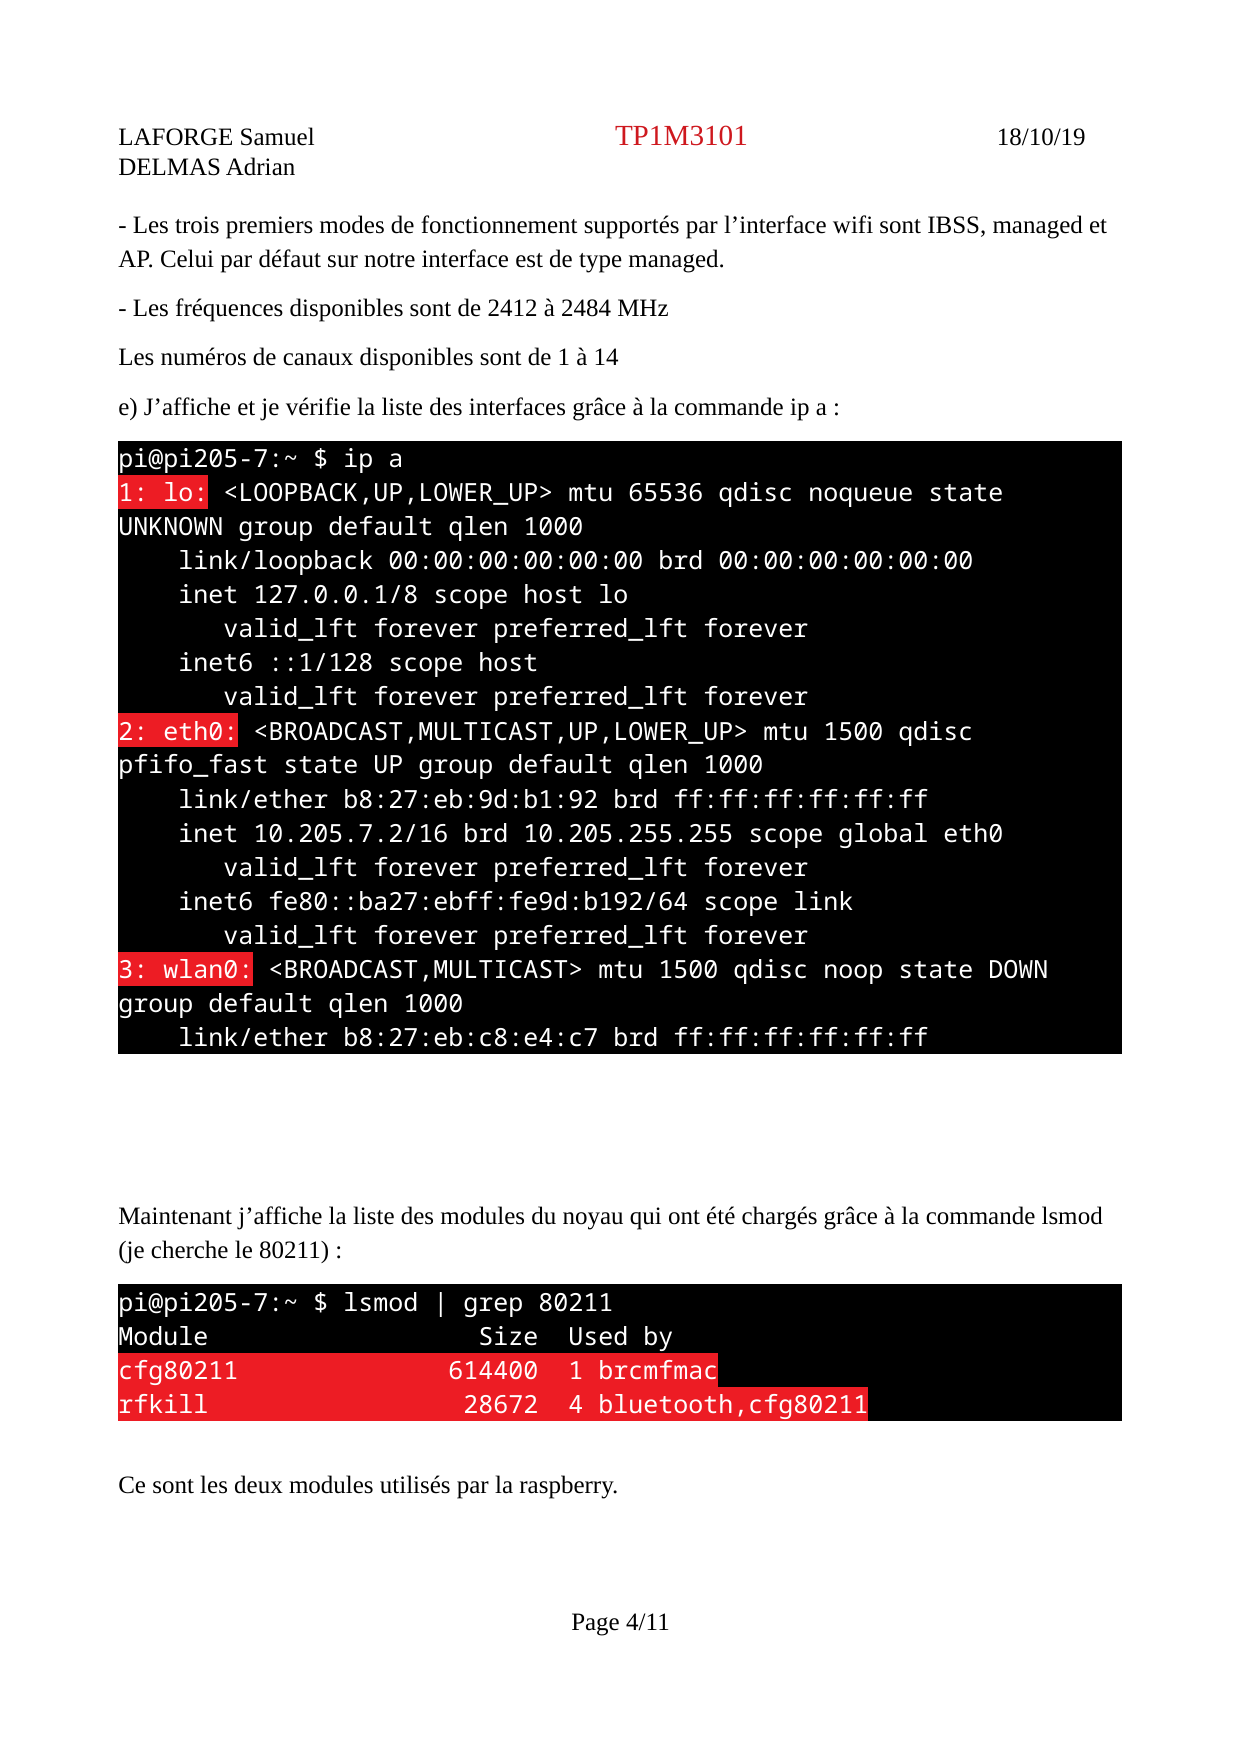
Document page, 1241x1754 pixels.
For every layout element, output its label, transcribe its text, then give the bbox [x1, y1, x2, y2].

text link/ether b8:27:eb:c8:e4:c7 brd ff:ff:ff:ff:ff:ff [118, 1020, 1122, 1054]
text Maintenant j’affiche la liste des modules du noyau qui ont été chargés grâce à la commande lsmod (je cherche le 80211) : [118, 1201, 1122, 1264]
text - Les trois premiers modes de fonctionnement supportés par l’interface wifi sont IBSS, managed et AP. Celui par défaut sur notre interface est de type managed. [118, 210, 1122, 273]
text valid_lft forever preferred_lft forever [118, 917, 1122, 952]
text 2: eth0: <BROADCAST,MULTICAST,UP,LOWER_UP> mtu 1500 qdisc pfifo_fast state UP group default qlen 1000 [118, 713, 1122, 781]
text valid_lft forever preferred_lft forever [118, 849, 1122, 883]
text pi@pi205-7:~ $ lsmod | grep 80211 [118, 1284, 1122, 1318]
text link/loopback 00:00:00:00:00:00 brd 00:00:00:00:00:00 [118, 543, 1122, 577]
text Les numéros de canaux disponibles sont de 1 à 14 [118, 342, 1122, 371]
text pi@pi205-7:~ $ ip a [118, 441, 1122, 475]
text inet6 ::1/128 scope host [118, 645, 1122, 679]
text Ce sont les deux modules utilisés par la raspberry. [118, 1470, 1122, 1498]
text valid_lft forever preferred_lft forever [118, 679, 1122, 713]
text rfkill 28672 4 bluetooth,cfg80211 [118, 1387, 1122, 1421]
text 3: wlan0: <BROADCAST,MULTICAST> mtu 1500 qdisc noop state DOWN group default qlen 1000 [118, 952, 1122, 1020]
text inet 127.0.0.1/8 scope host lo [118, 577, 1122, 611]
text - Les fréquences disponibles sont de 2412 à 2484 MHz [118, 293, 1122, 322]
text 1: lo: <LOOPBACK,UP,LOWER_UP> mtu 65536 qdisc noqueue state UNKNOWN group default qlen 1000 [118, 475, 1122, 543]
text inet 10.205.7.2/16 brd 10.205.255.255 scope global eth0 [118, 815, 1122, 849]
text inet6 fe80::ba27:ebff:fe9d:b192/64 scope link [118, 883, 1122, 917]
text e) J’affiche et je vérifie la liste des interfaces grâce à la commande ip a : [118, 392, 1122, 420]
text valid_lft forever preferred_lft forever [118, 611, 1122, 645]
text cfg80211 614400 1 brcmfmac [118, 1353, 1122, 1387]
text Module Size Used by [118, 1318, 1122, 1353]
text link/ether b8:27:eb:9d:b1:92 brd ff:ff:ff:ff:ff:ff [118, 781, 1122, 815]
